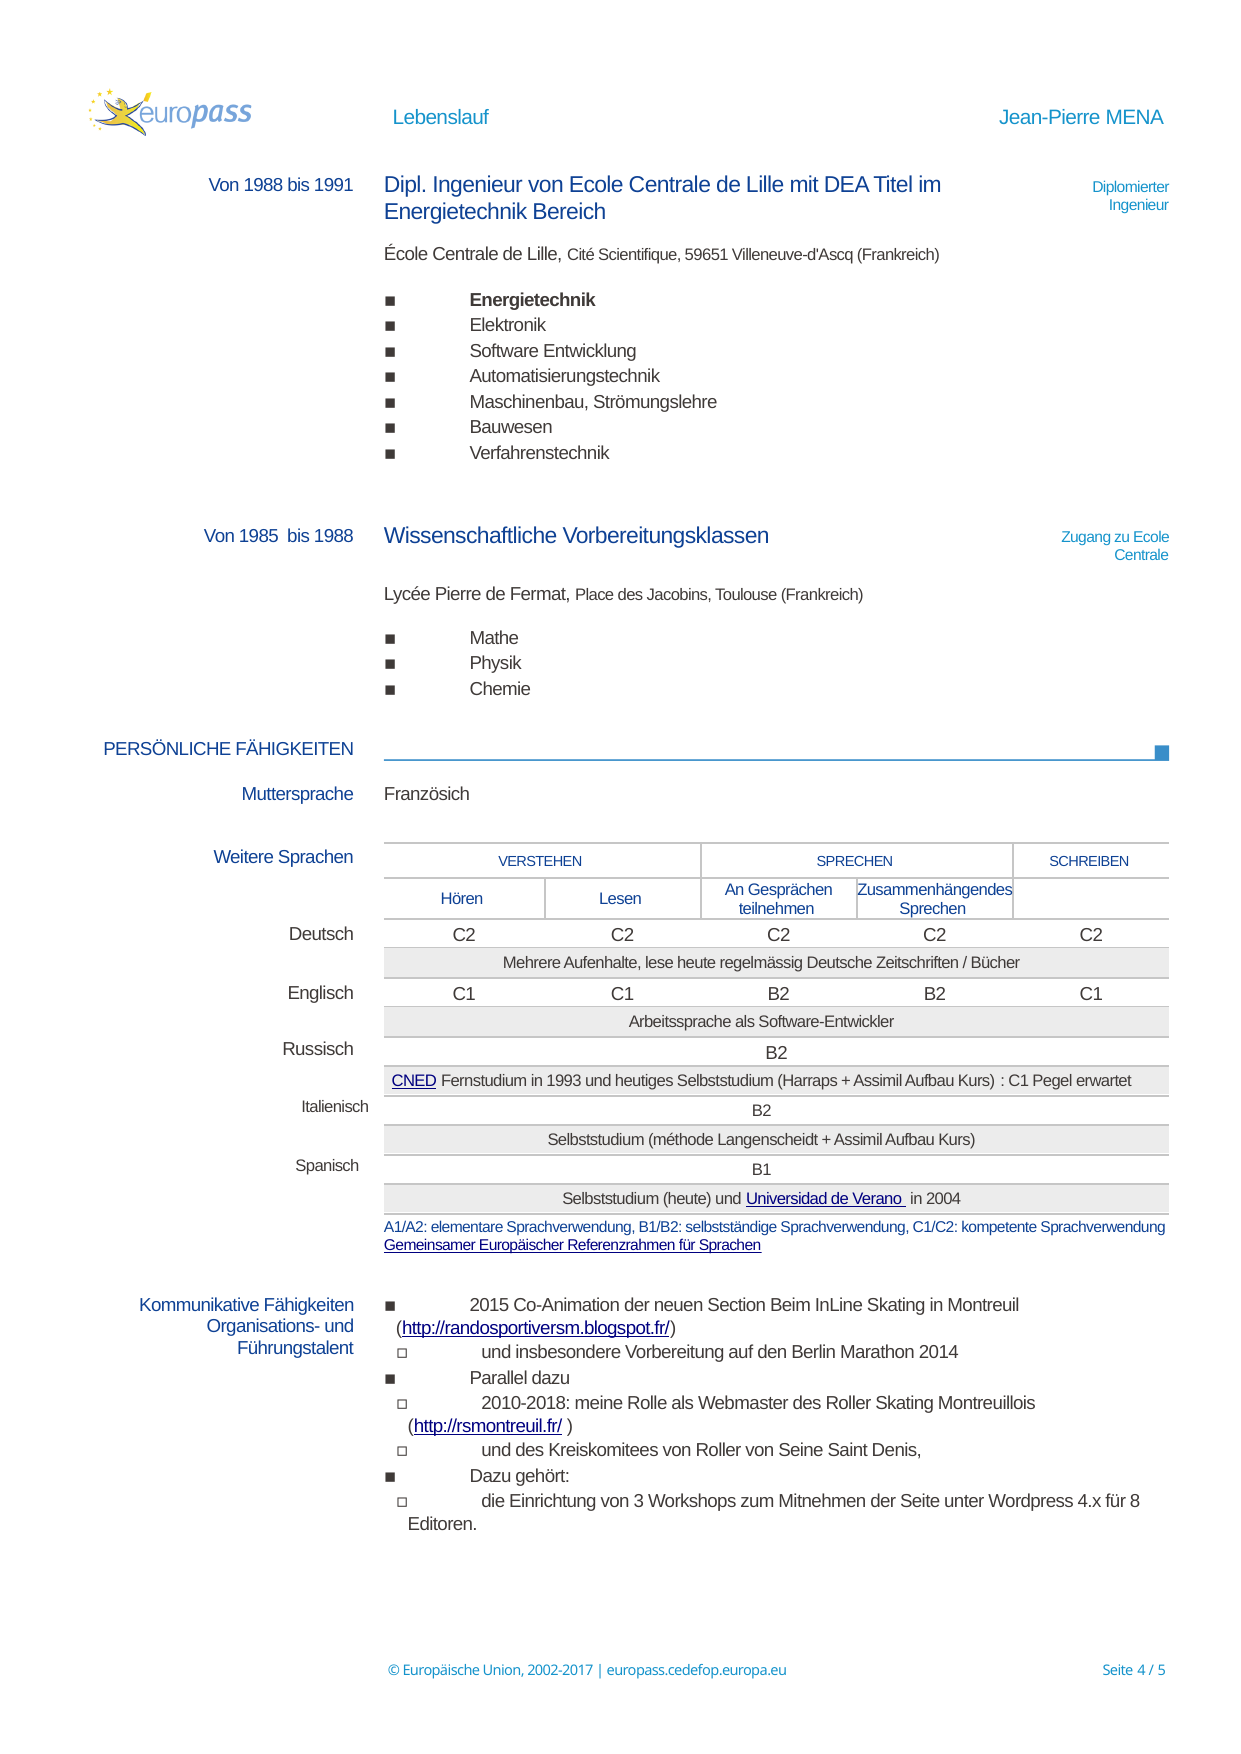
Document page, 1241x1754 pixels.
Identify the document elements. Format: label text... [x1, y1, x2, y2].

table_cell C2 [857, 920, 1013, 947]
table_cell Zusammenhängendes Sprechen [858, 879, 1012, 918]
table_cell CNED Fernstudium in 1993 und heutiges Selbststudium (Harraps + Assimil Aufbau Kurs) : C1 Pegel erwartet [384, 1067, 1169, 1094]
table_header Von 1985 bis 1988 [89, 522, 384, 701]
table_cell Arbeitssprache als Software-Entwickler [384, 1007, 1169, 1036]
table_cell B2 [384, 1097, 1169, 1124]
table_header Französich [384, 780, 1169, 806]
table_cell C2 [545, 920, 701, 947]
table_cell B2 [701, 979, 857, 1006]
table_cell [1014, 879, 1169, 918]
table_header Von 1988 bis 1991 [89, 171, 384, 465]
table_cell C2 [701, 920, 857, 947]
table_cell [384, 806, 1169, 842]
table_cell Mathe Physik Chemie [384, 624, 1169, 701]
table_cell Lesen [546, 879, 700, 918]
table_cell A1/A2: elementare Sprachverwendung, B1/B2: selbstständige Sprachverwendung, C1/C2: kompetente Sprachverwendung Gemeinsamer Europäischer Referenzrahmen für Sprachen [384, 1215, 1169, 1254]
picture [383, 745, 1170, 761]
table_header Diplomierter Ingenieur [1033, 171, 1169, 224]
table_cell SCHREIBEN [1014, 844, 1169, 877]
table_cell Selbststudium (méthode Langenscheidt + Assimil Aufbau Kurs) [384, 1126, 1169, 1153]
table_header Muttersprache [89, 780, 384, 806]
table_cell [89, 1006, 384, 1036]
table_header 2015 Co-Animation der neuen Section Beim InLine Skating in Montreuil (http://randosportiversm.blogspot.fr/) und insbesondere Vorbereitung auf den Berlin Marathon 2014 Parallel dazu 2010-2018: meine Rolle als Webmaster des Roller Skating Montreuillois (http://rsmontreuil.fr/ ) und des Kreiskomitees von Roller von Seine Saint Denis, Dazu gehört: die Einrichtung von 3 Workshops zum Mitnehmen der Seite unter Wordpress 4.x für 8 Editoren. [384, 1291, 1169, 1556]
table_cell Hören [384, 879, 544, 918]
table_cell B1 [384, 1156, 1169, 1183]
table_cell An Gesprächen teilnehmen [702, 879, 856, 918]
table_cell Spanisch [89, 1154, 384, 1183]
table_header [384, 738, 1169, 745]
table_cell B2 [384, 1038, 1169, 1065]
table_cell C2 [384, 920, 544, 947]
table_cell C1 [384, 979, 544, 1006]
table_cell Russisch [89, 1036, 384, 1065]
table_cell VERSTEHEN [384, 844, 700, 877]
table_cell B2 [857, 979, 1013, 1006]
table_cell École Centrale de Lille, Cité Scientifique, 59651 Villeneuve-d'Ascq (Frankreich) [384, 224, 1169, 286]
table_header Dipl. Ingenieur von Ecole Centrale de Lille mit DEA Titel im Energietechnik Bereich [384, 171, 1033, 224]
table_cell Selbststudium (heute) und Universidad de Verano in 2004 [384, 1185, 1169, 1212]
table_cell [89, 947, 384, 977]
table_header Zugang zu Ecole Centrale [1033, 522, 1169, 564]
table_cell [89, 1065, 384, 1094]
table_cell Deutsch [89, 918, 384, 947]
picture [88, 88, 252, 136]
table_cell C1 [1013, 979, 1169, 1006]
table_cell Energietechnik Elektronik Software Entwicklung Automatisierungstechnik Maschinenbau, Strömungslehre Bauwesen Verfahrenstechnik [384, 286, 1169, 465]
table_header PERSÖNLICHE FÄHIGKEITEN [89, 738, 384, 760]
table_cell [89, 1183, 384, 1212]
table_cell [89, 806, 384, 842]
table_cell [89, 1124, 384, 1153]
table_cell Mehrere Aufenhalte, lese heute regelmässig Deutsche Zeitschriften / Bücher [384, 948, 1169, 977]
table_cell [89, 1213, 384, 1254]
table_header Wissenschaftliche Vorbereitungsklassen [384, 522, 1033, 564]
table_cell Lycée Pierre de Fermat, Place des Jacobins, Toulouse (Frankreich) [384, 564, 1169, 624]
table_cell Weitere Sprachen [89, 842, 384, 918]
table_cell SPRECHEN [702, 844, 1012, 877]
table_header Kommunikative Fähigkeiten Organisations- und Führungstalent [89, 1291, 384, 1556]
table_cell Italienisch [89, 1095, 384, 1124]
table_cell Englisch [89, 977, 384, 1006]
table_cell C2 [1013, 920, 1169, 947]
table_cell C1 [545, 979, 701, 1006]
